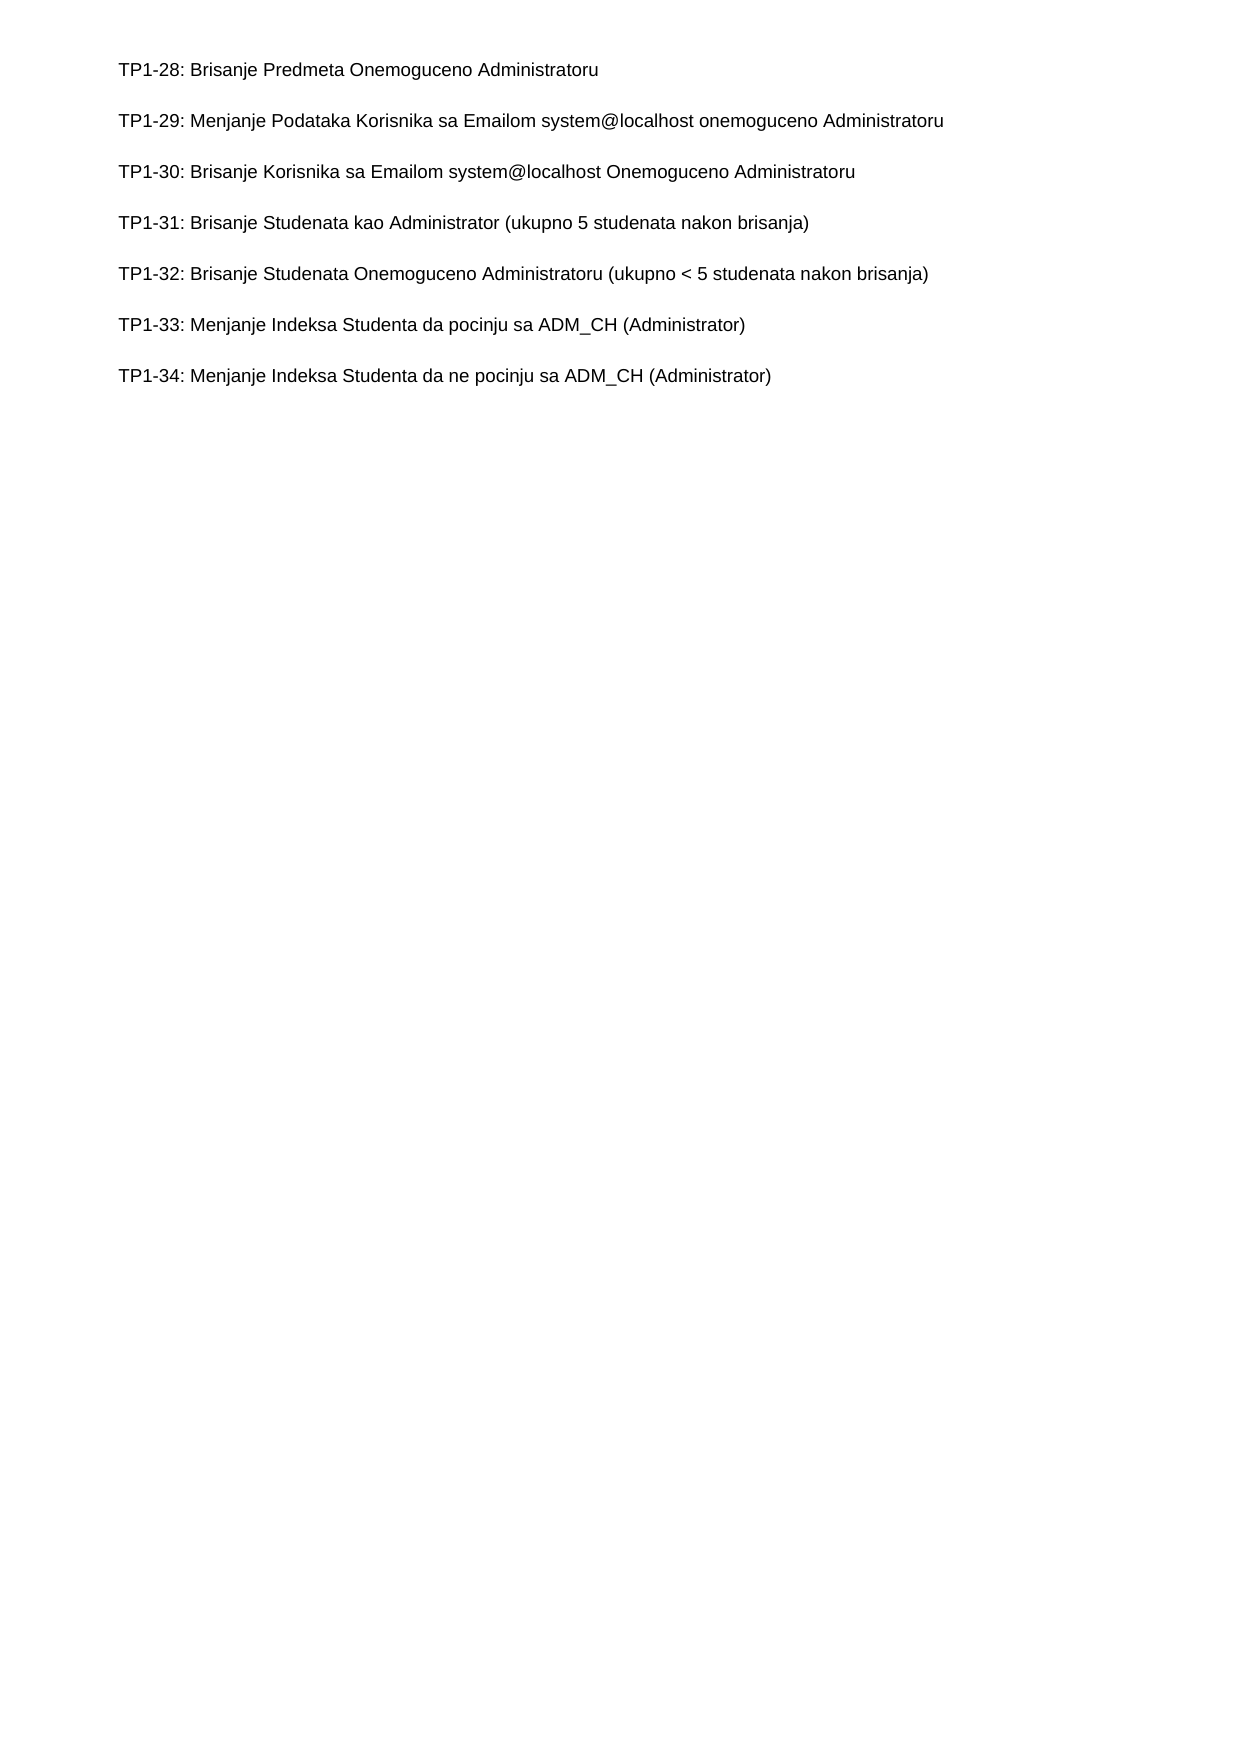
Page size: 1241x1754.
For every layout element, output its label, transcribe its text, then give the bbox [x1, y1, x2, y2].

text TP1-32: Brisanje Studenata Onemoguceno Administratoru (ukupno < 5 studenata nakon brisanja) [118, 263, 1181, 285]
text TP1-34: Menjanje Indeksa Studenta da ne pocinju sa ADM_CH (Administrator) [118, 365, 1181, 387]
text TP1-28: Brisanje Predmeta Onemoguceno Administratoru [118, 59, 1181, 81]
text TP1-30: Brisanje Korisnika sa Emailom system@localhost Onemoguceno Administratoru [118, 161, 1181, 183]
text TP1-33: Menjanje Indeksa Studenta da pocinju sa ADM_CH (Administrator) [118, 314, 1181, 336]
text TP1-29: Menjanje Podataka Korisnika sa Emailom system@localhost onemoguceno Administratoru [118, 110, 1181, 132]
text TP1-31: Brisanje Studenata kao Administrator (ukupno 5 studenata nakon brisanja) [118, 212, 1181, 234]
